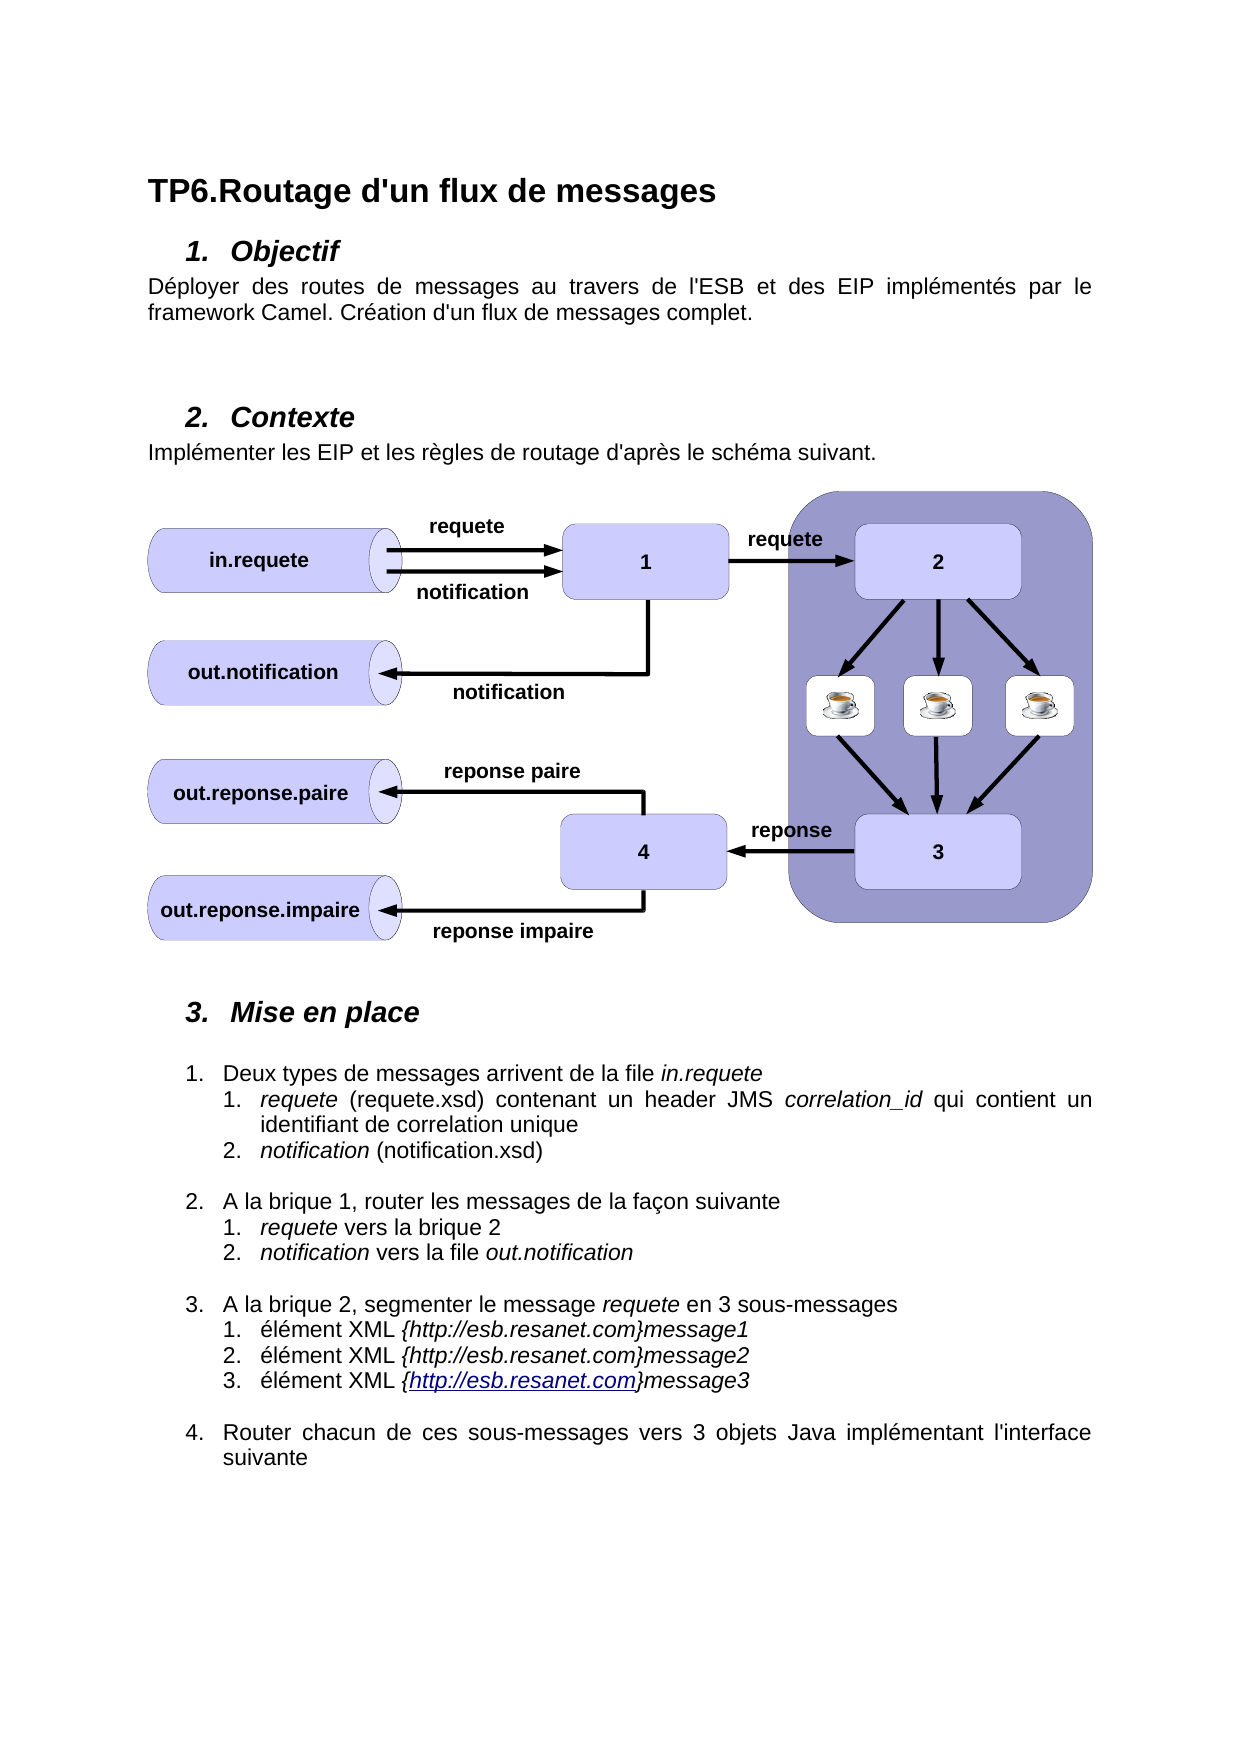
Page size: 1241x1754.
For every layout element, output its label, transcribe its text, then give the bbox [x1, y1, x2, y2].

list notification (notification.xsd) [223, 1137, 1092, 1163]
list élément XML {http://esb.resanet.com}message1 [223, 1317, 1092, 1342]
list requete vers la brique 2 [223, 1214, 1092, 1240]
list A la brique 2, segmenter le message requete en 3 sous-messages [185, 1291, 1092, 1317]
list élément XML {http://esb.resanet.com}message3 [223, 1368, 1092, 1394]
subtitle Mise en place [185, 996, 1092, 1029]
subtitle Objectif [185, 235, 1092, 267]
list élément XML {http://esb.resanet.com}message2 [223, 1342, 1092, 1368]
list Router chacun de ces sous-messages vers 3 objets Java implémentant l'interface suivante [185, 1419, 1092, 1471]
subtitle Contexte [185, 401, 1092, 434]
text Déployer des routes de messages au travers de l'ESB et des EIP implémentés par le framework Camel. Création d'un flux de messages complet. [148, 274, 1092, 325]
list Deux types de messages arrivent de la file in.requete [185, 1061, 1092, 1086]
subtitle Routage d'un flux de messages [148, 173, 1092, 210]
list A la brique 1, router les messages de la façon suivante [185, 1189, 1092, 1214]
list requete (requete.xsd) contenant un header JMS correlation_id qui contient un identifiant de correlation unique [223, 1086, 1092, 1137]
text Implémenter les EIP et les règles de routage d'après le schéma suivant. [148, 440, 1092, 466]
list notification vers la file out.notification [223, 1240, 1092, 1266]
